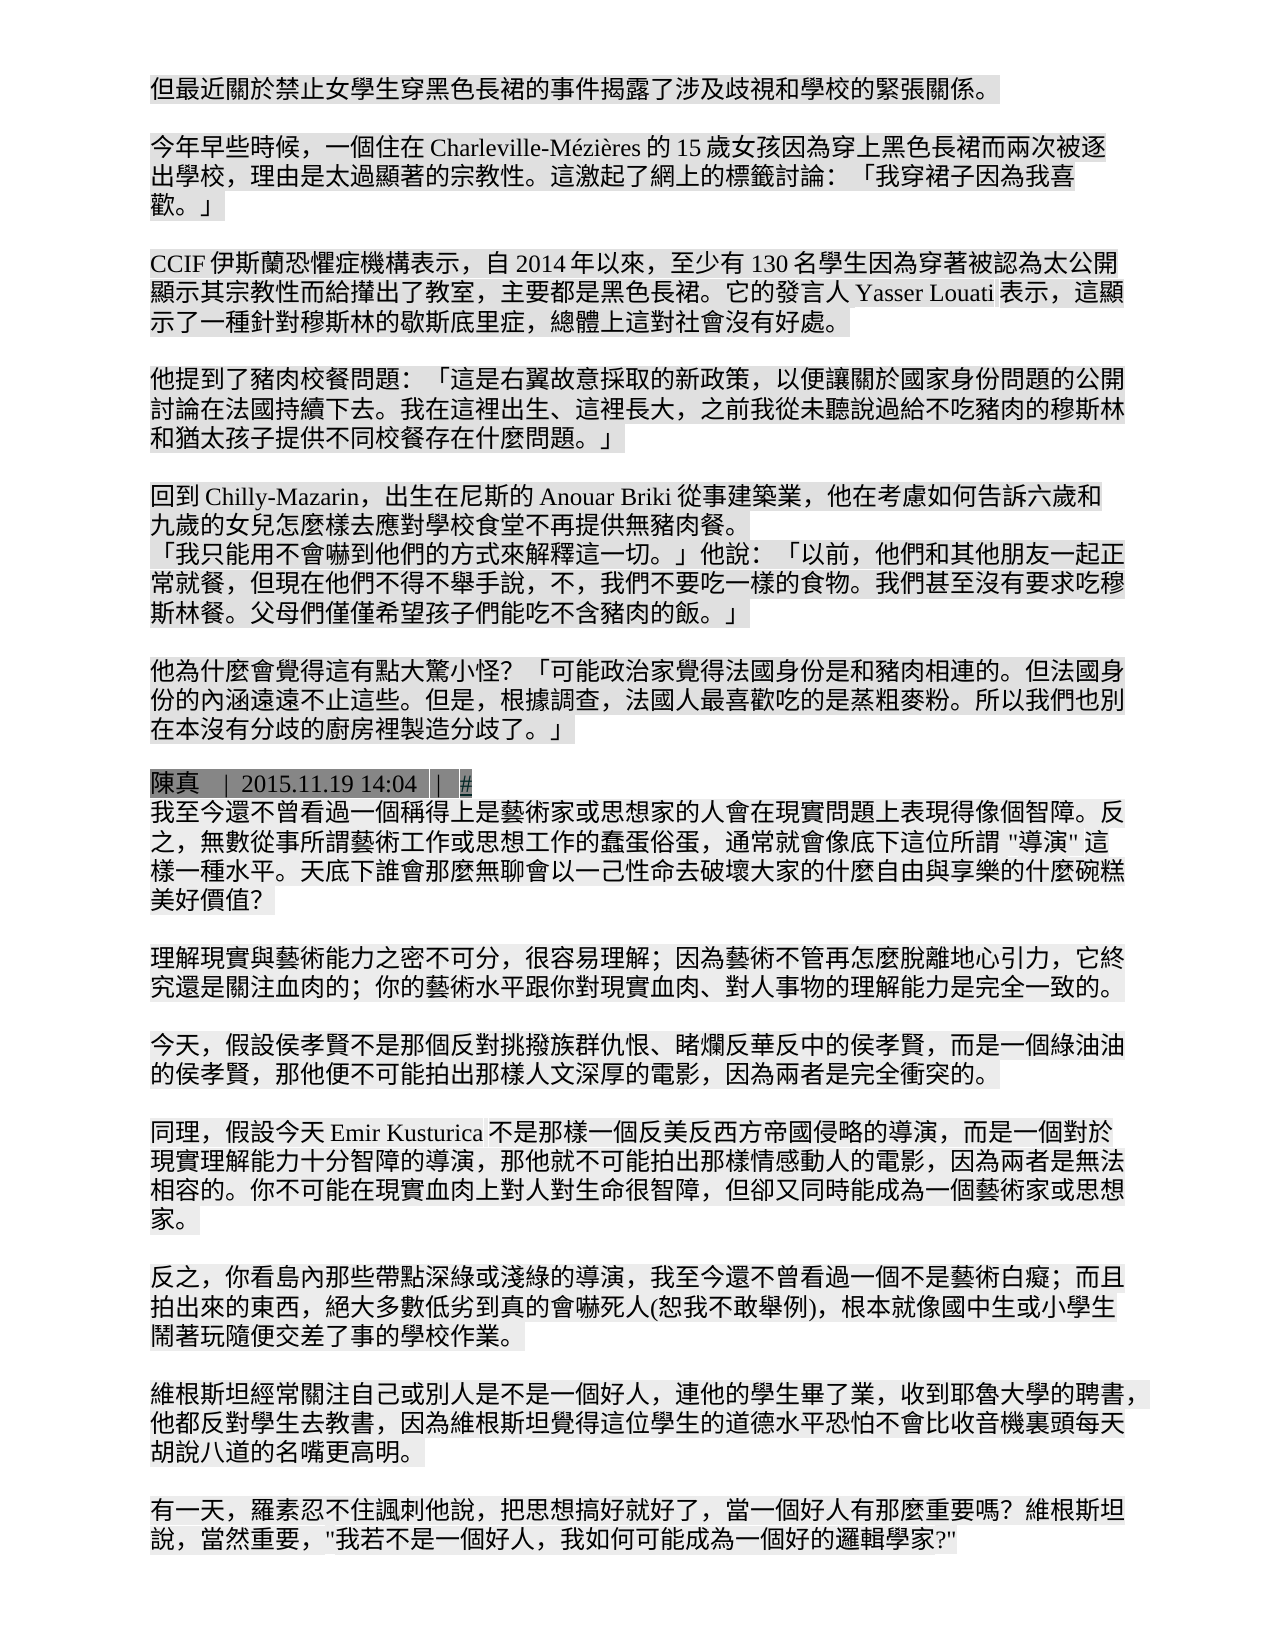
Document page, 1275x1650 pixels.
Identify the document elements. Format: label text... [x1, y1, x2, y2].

text 10月13日，衛報上刊登一篇文章，講述法國政客如何高舉世俗主義大旗，強迫穆斯林兒童吃豬肉。當時讀完覺得法國政客的作為完全符合恐怖攻擊的定義："為達成宗教，政治或意識形態上的目的而故意攻擊平民"。更可惡的是，這些攻擊者非但沒有以自身性命為代價，反而處在安全的位置上特續獲取政治利益。然而這樣大規模持續性的恐怖活動竟沒有全世界的"主流媒體"爭相報導，直到一個月後發生了符合"主流"所定義的恐怖攻擊，新聞才大肆報導，廣博同情。原來在"主流"的眼裡，有些平民比其它平民更平民! (以下附原文網址及翻譯) 衛報原文：http://www.theguardian.com/world/2015/oct/13/pork-school-dinners-france-secularism-children-religious-intolerance 觀察者網翻譯：http://www.guancha.cn/AngeliqueChrisafis/2015_11_10_340699_s.shtml 作者： Angelique Chrisafis Pork or nothing: how school dinners are dividing France 豬肉餐撕裂法國 住在巴黎附近小鎮上的法國護士Aïcha Tabbakhe給學校孩子們填寫就餐表時犯了難。原本標註誰是穆斯林因而不吃豬肉的小格子不見了。 「我很困惑，給市政廳打電話，卻被告知從現在起，表格就是這樣的。」她說：「要麼吃豬肉，要麼餓肚子。」 對女士能否戴頭巾的爭論在法國持續多年後，豬肉又成了這個國家關於國家形象和伊斯蘭教地位激烈爭論的新戰場。右翼政治家利用學校的「培根+肉腸」餐來教育孩子們如何做個法國人。 法庭上鬥智慧鬥法，政壇上惡語相向。抗議者警告道，充滿爭議的菜譜改動向穆斯林和猶太孩子傳遞了這樣一個信息：要想成為一個真正的法國人，必須吃烤豬肉。 政治家們圍繞學校餐盤裡的火腿打得不可開交，他們就法國世俗主義的真義和《查理週刊》恐怖襲擊後世俗主義是否被右翼綁架和歪曲而激烈爭吵。 Tabbakhe的家鄉Chilly-Mazarin是L'Essonne省一個只有兩萬人的小鎮，緊鄰巴黎南部奧利機場。右翼市長們以世俗之名宣佈在學校食堂取消無豬肉餐，這剛剛在小鎮推行。 三十年來，Chilly-Mazarin給穆斯林和猶太孩子提供無豬肉餐。 可從11月起，事情開始起了變化。菜單上的餐食是芥末味烤豬肉和烤小胡瓜、斯特拉斯堡香腸和有機扁豆，或烤火腿意大利麵，於是那些出於宗教原因不吃豬肉的孩子們就只能吃配菜充飢了。 新市長Jean-Paul Beneytou來自薩科奇的右翼共和黨，他表示這是依照常識讓公共部門保持「中立」的做法。但很多家長、老師和左翼反對黨政治家則稱這是蓄意侮辱伊斯蘭教，在學校午餐上玩弄政治，這對孩子太殘酷了。 「對孩子的影響是最大的。」Tabbakhe說：「我的女兒才四歲，很難理解她是不吃豬肉的。她既沒有意識到這個，我們也不會談論它。我該怎麼告訴她呢？我努力直白地告訴她我們在家不吃豬肉。但她以為豬肉是一種甜點。」 「她說：『是，我吃了，很好吃。』如果不是這種可怕的情形，這本該很搞笑。她完全迷惑了，也感覺到氣氛不對。她在學校哭，說不想吃套餐。」 「我九歲的兒子和一個反對此舉的家長協會一起挨家挨戶請願，得到了很多憤怒的非穆斯林家長的簽名。他告訴我：『別擔心，媽媽。我不吃。』他本不用去擔心這些。學校就是一起學習生活的地方，和這些無關。現在我九歲的兒子開始問：『我為什麼與眾不同？』」 Tabbakhe每天早晨摘掉頭巾再去工作。按律法國公共部門人員，包括醫院職工，必須看起來保持中立，不能有外在的標示顯露宗教信仰。「有法律，我就依法。可那不合法。」 在過去八個月，一些右翼市長有關停止供應無豬肉校餐的決定受到了前總統薩科奇的大力支持，卻也激起了憤怒，導致民眾請願，甚至對簿公堂。 法國的校餐由市政廳提供，他們可以隨意做決定。和英國不同，在法國，公立學校不提供伊斯蘭教和猶太教律法規定的食物。 留下來吃午飯的穆斯林和猶太孩子和其他人吃一樣的肉。當某天有豬肉被端上餐桌，很多市政廳就會提供其他代替品，例如火雞香腸。 其他城鎮會提供素食。法國從來沒有要求提供伊斯蘭教和猶太教律法所規定的肉類。只吃伊斯蘭或猶太教義規定食物的孩子們或者回家吃午飯，或者去私立宗教學校。但現在，爭論在法國蔓延。 這場關於豬肉爭論的核心是法國的世俗主義原則是否被政治扭曲。法國是建立在教堂與國家嚴格分離的基礎上的，這一原則旨在讓所有個人信仰享有平等。 理論上，國家在宗教面前是中立的。只要這對公共秩序無害，所有人有各自信仰的自由。 自從一月的恐怖襲擊後，包括法國伊斯蘭極端分子槍擊諷刺雜誌《查理週刊》和一家巴黎猶太超市，造成17人身亡，於是世俗主義被政治集團頻頻用做應對社會頑疾的萬能答案。 襲擊後，社會黨總理瓦爾斯說，世俗主義現在是唯一重要的。從那以後，這個詞語經常被政府和政治家頌揚，最近語言學家投票將這個詞選作年度熱詞。 世俗主義曾經是左派的主張，如今在國民身份的辯論中，則受到右翼甚至是極右翼政黨國民陣線的推崇，他們批判任何被視為沒有法國性的事物，特別是用來針對伊斯蘭教，旨在將其從公共社會中驅逐出去。 這是一個旨在保護多元化的原則，但社會學家François Dubet最近警告稱，現在談論起世俗主義成了一種宣稱白人基督教法國的方式，這裡每個人分享一樣的價值觀和傳統，是表達我們不想要穆斯林的方式。 Jean-Louis Bianco領導一個被稱為「世俗主義瞭望台」的全國諮詢機構。他警告說對無豬肉校餐開展的混戰是將世俗主義政治化的典型事例。「為什麼要在沒問題的地方製造問題？」 「沒有其他地方像法國世俗主義一樣宣稱人們必須吃一樣的，穿一樣的，喝一樣的。」來自巴黎École Pratique des Hautes Études的宗教和國際關係歷史學家Valentine Zuber說： 「這是對世俗主義原則的扭曲。」 她警告說，世俗主義被當成阻礙法國文化融合的手段，「當這一原則不再是其所指時。」 Chilly-Mazarin並未遭遇社會矛盾。它有漂亮的市政廳，安靜的街道，社會保障住房不足五分之一。二戰後法國放棄殖民地後，大量移民自北非來。小鎮被一條通往巴黎的公路一分為二，不少人在建造熱潮中找到了工作。 居民們看重鄰里和睦。去年，社會黨市長被共和黨人取代。體育場外，公告欄裡張貼著國民陣線的海報——「這是我們的國家」。這提醒人們瑪麗娜‧勒龐的反移民政黨正在得勢。隨著其他政客爭取她的選民，她的論調開始強硬起來。 一個不願具名的當地校長表示：「世俗主義不是講豬肉。這是尊重其他宗教，不是說不要其他宗教。禁止無豬肉餐對我和我們的老師來說太困難了。學校是教孩子們不論是否有不同，都要尊重他人的。這毀了我們在學校所教的。」 「我八歲的兒子告訴我，媽媽，市長想要我吃豬肉。」Amina Ben Bouzian在托兒所工作。市長Beneytou說，這對孩子不會有壞處。「我們每個月提供三次豬肉，我不覺得這對孩子的健康有何影響。」 他說這個決定是為了能「和諧相處」。提供給每個人一樣的食物而不因為提供不同的餐食而被孤立是很重要的。 今年初，薩科奇支持的另一個市長Gilles Platret在勃艮第的Chalon-sur-Saône推翻無豬肉餐時，穆斯林司法防衛聯盟把他告上法院。 該團體的律師Karim Achou表示，一個孩子如果被提供了豬排還必須吃下的話，他會特別受傷。他從小就被千百遍提醒這是禁物。這個組織的第一個案子敗訴了，但它有發起了新的法律挑戰，10月19日將開庭。 「我不是宗教敵人，但宗教信仰是私人的，公共服務應該是長期而中立的。」Platret表示。 「我們歡迎所有孩子。我們不強迫他們吃不想吃的食物。我們不強迫穆斯林孩子吃豬肉。當一個孩子不吃飯，不論是不是宗教原因，食堂老師都會注意到並提供更多其他菜譜上的食物。前菜或者蔬菜，這樣他們就不會挨餓了。」 Platret在查理週刊襲擊後晉陞為法國市長協會世俗主義研究小組的副主席，他表示：「豬肉問題具有象徵性，它已經遠遠超越這些。」他認為世俗主義將成為2017年大選的主要話題。 因為法國社會正在尋找它，質問它將如何整合移民群體。 薩科奇正在爭取極右翼選民，以求在2017年重返總統寶座。他打著世俗主義的名號全力支持廢棄無豬肉校餐。他在法國電視台節目中說：「如果你希望孩子養成基於宗教信仰的飲食習慣，去私立的宗教學校吧。」 他的政黨嚴重分裂。Rachida Dati，法國第一個在政府重要職位任職的穆斯林女士在Chalon-sur-Saône市郊長大，她譴責這種爭論，認為這是擾亂法國的空洞話題。 右翼參議院François Grosdidier警告：「當你強迫一個孩子吃與他宗教或者文化信仰牴觸的食物，孩子不會吃的。因為政治原因，你剝奪了孩子的食物。」 社會黨教育部長Najat Vallaud-Belkacem生在摩洛哥鄉下的一個穆斯林家庭，四歲搬家到法國。他公開指責取消無豬肉餐，稱這是一種禁止某些孩子走進食堂的法子。 在法國，用豬肉傳達政治觀點，這並非第一次。2010年，極右翼團體故意計畫在靠近穆斯林祈禱地舉辦「豬肉和開胃酒」活動，這導致一場激辯，最終政府禁止了這個活動。 極右翼團體在巴黎市中心舉辦了叫做「共和國開胃酒」的活動，桌上堆滿了香腸和酒品，他們宣稱自己反對伊斯蘭教肉食，想捍衛世俗主義。 上個月，當穆斯林歡慶宰牲節時，來自國民陣線的Hayange en Moselle市市長Fabien Engelmann在推特上發圖，照片上他撫摸著一隻羔羊，聲稱是從穆斯林慶典上解救出來的，要送去動物救助所。 對法國右翼中的強硬派而言，肉就是政治。在上次2012年的大選上，薩科奇為連任總統而戰，最後輸給社會黨的奧朗德。他有意挑唆國民對餐盤伊斯蘭化的恐懼。 勒龐開啟了伊斯蘭教肉食能否在很大的市場範圍內被賣給了非穆斯林顧客的激辯。他從勒龐手裡接過大旗。這次爭論始於勒龐錯誤地宣稱巴黎售賣的所有肉食都是符合伊斯蘭教律的種類。 這不是薩科奇頭一次在分裂身份認同的政治上冒險。他最近說，應以世俗之名禁止學生在大學裡佩戴穆斯林頭巾，這一表態再次引起本黨內的批判。 2004年，法國禁止女孩在公立學校佩戴面紗及其他有宗教象徵的物品，如十字架和頭巾。但最近關於禁止女學生穿黑色長裙的事件揭露了涉及歧視和學校的緊張關係。 今年早些時候，一個住在Charleville-Mézières的15歲女孩因為穿上黑色長裙而兩次被逐出學校，理由是太過顯著的宗教性。這激起了網上的標籤討論：「我穿裙子因為我喜歡。」 CCIF伊斯蘭恐懼症機構表示，自2014年以來，至少有130名學生因為穿著被認為太公開顯示其宗教性而給攆出了教室，主要都是黑色長裙。它的發言人Yasser Louati表示，這顯示了一種針對穆斯林的歇斯底里症，總體上這對社會沒有好處。 他提到了豬肉校餐問題：「這是右翼故意採取的新政策，以便讓關於國家身份問題的公開討論在法國持續下去。我在這裡出生、這裡長大，之前我從未聽說過給不吃豬肉的穆斯林和猶太孩子提供不同校餐存在什麼問題。」 回到Chilly-Mazarin，出生在尼斯的Anouar Briki從事建築業，他在考慮如何告訴六歲和九歲的女兒怎麼樣去應對學校食堂不再提供無豬肉餐。 「我只能用不會嚇到他們的方式來解釋這一切。」他說：「以前，他們和其他朋友一起正常就餐，但現在他們不得不舉手說，不，我們不要吃一樣的食物。我們甚至沒有要求吃穆斯林餐。父母們僅僅希望孩子們能吃不含豬肉的飯。」 他為什麼會覺得這有點大驚小怪？「可能政治家覺得法國身份是和豬肉相連的。但法國身份的內涵遠遠不止這些。但是，根據調查，法國人最喜歡吃的是蒸粗麥粉。所以我們也別在本沒有分歧的廚房裡製造分歧了。」 [150, 75, 1125, 744]
text 我至今還不曾看過一個稱得上是藝術家或思想家的人會在現實問題上表現得像個智障。反之，無數從事所謂藝術工作或思想工作的蠢蛋俗蛋，通常就會像底下這位所謂 "導演" 這樣一種水平。天底下誰會那麼無聊會以一己性命去破壞大家的什麼自由與享樂的什麼碗糕美好價值？ 理解現實與藝術能力之密不可分，很容易理解；因為藝術不管再怎麼脫離地心引力，它終究還是關注血肉的；你的藝術水平跟你對現實血肉、對人事物的理解能力是完全一致的。 今天，假設侯孝賢不是那個反對挑撥族群仇恨、睹爛反華反中的侯孝賢，而是一個綠油油的侯孝賢，那他便不可能拍出那樣人文深厚的電影，因為兩者是完全衝突的。 同理，假設今天Emir Kusturica不是那樣一個反美反西方帝國侵略的導演，而是一個對於現實理解能力十分智障的導演，那他就不可能拍出那樣情感動人的電影，因為兩者是無法相容的。你不可能在現實血肉上對人對生命很智障，但卻又同時能成為一個藝術家或思想家。 反之，你看島內那些帶點深綠或淺綠的導演，我至今還不曾看過一個不是藝術白癡；而且拍出來的東西，絕大多數低劣到真的會嚇死人(恕我不敢舉例)，根本就像國中生或小學生鬧著玩隨便交差了事的學校作業。 維根斯坦經常關注自己或別人是不是一個好人，連他的學生畢了業，收到耶魯大學的聘書，他都反對學生去教書，因為維根斯坦覺得這位學生的道德水平恐怕不會比收音機裏頭每天胡說八道的名嘴更高明。 有一天，羅素忍不住諷刺他說，把思想搞好就好了，當一個好人有那麼重要嗎？維根斯坦說，當然重要，"我若不是一個好人，我如何可能成為一個好的邏輯學家?" 自從人類有了語言之後，概念與言說的技藝便誕生了，藉以理解原本無形無狀的世界，企圖掌握 "真實"(reality)；久而久之，當概念變成一種裝飾品，一種意味著身份地位的表徵，概念便慢慢和生命隔開來，彷彿真理(truth)或真實是一回事，生命卻又是另一回事；彷彿概念不是概念，而只是一種作文比賽，一種像開車那樣的純技術。 但這終究是不可能的事，沒有深厚血肉的理解為基礎，深邃動人的概念難道會憑空從天上掉下來？即便是極為抽象的思維例如數學與邏輯，尚且都脫離不了訴說者為人之良莠，脫離不了人對於血肉生命理解的深度，更何況是描述善惡悲歡的藝術工作。難道你能想像沈從文一方面寫出溫婉細膩的深情與憐憫，一方面卻又是個張牙舞爪、囂張跋扈的統獨人士或進步份子？ 陳真 ===================== 《大藝術家》金導斥恐攻：巴黎人不被擊潰 中時電子報作者潘鈺楨╱綜合報導 2015年11月19日 奧斯卡最佳導演米歇爾哈札納維西斯認為，恐怖分子打擊不了法國人的民族性。（資料照片） 中國時報【潘鈺楨╱綜合報導】 以《大藝術家》拿下２座小金人的法國導演米歇爾哈札納維西斯，17日也發表公開信，沉痛對伊斯蘭國（IS）喊話：「你們不可能贏，不可能擊潰巴黎人的享樂主義與價值觀。」 他說恐怖分子滲入巴黎沒有表徵，讓人無招架之力：「或許死傷讓你們自以為是勝利者，但我們不可能被擊潰，無論發生什麼事，永遠改變不了法國人對生活的熱愛。」他認為崇尚自由是法國人的天性，斥責製造死傷的IS是病態意識的象徵。 他為法國人打氣：「我們世代居住在此，現在我們的價值觀遭受迫害，需要守護。法國人會團結一致，朝友愛之路邁進。」 [150, 798, 1125, 1555]
text 陳真 | 2015.11.19 14:04 | # [150, 769, 1125, 798]
